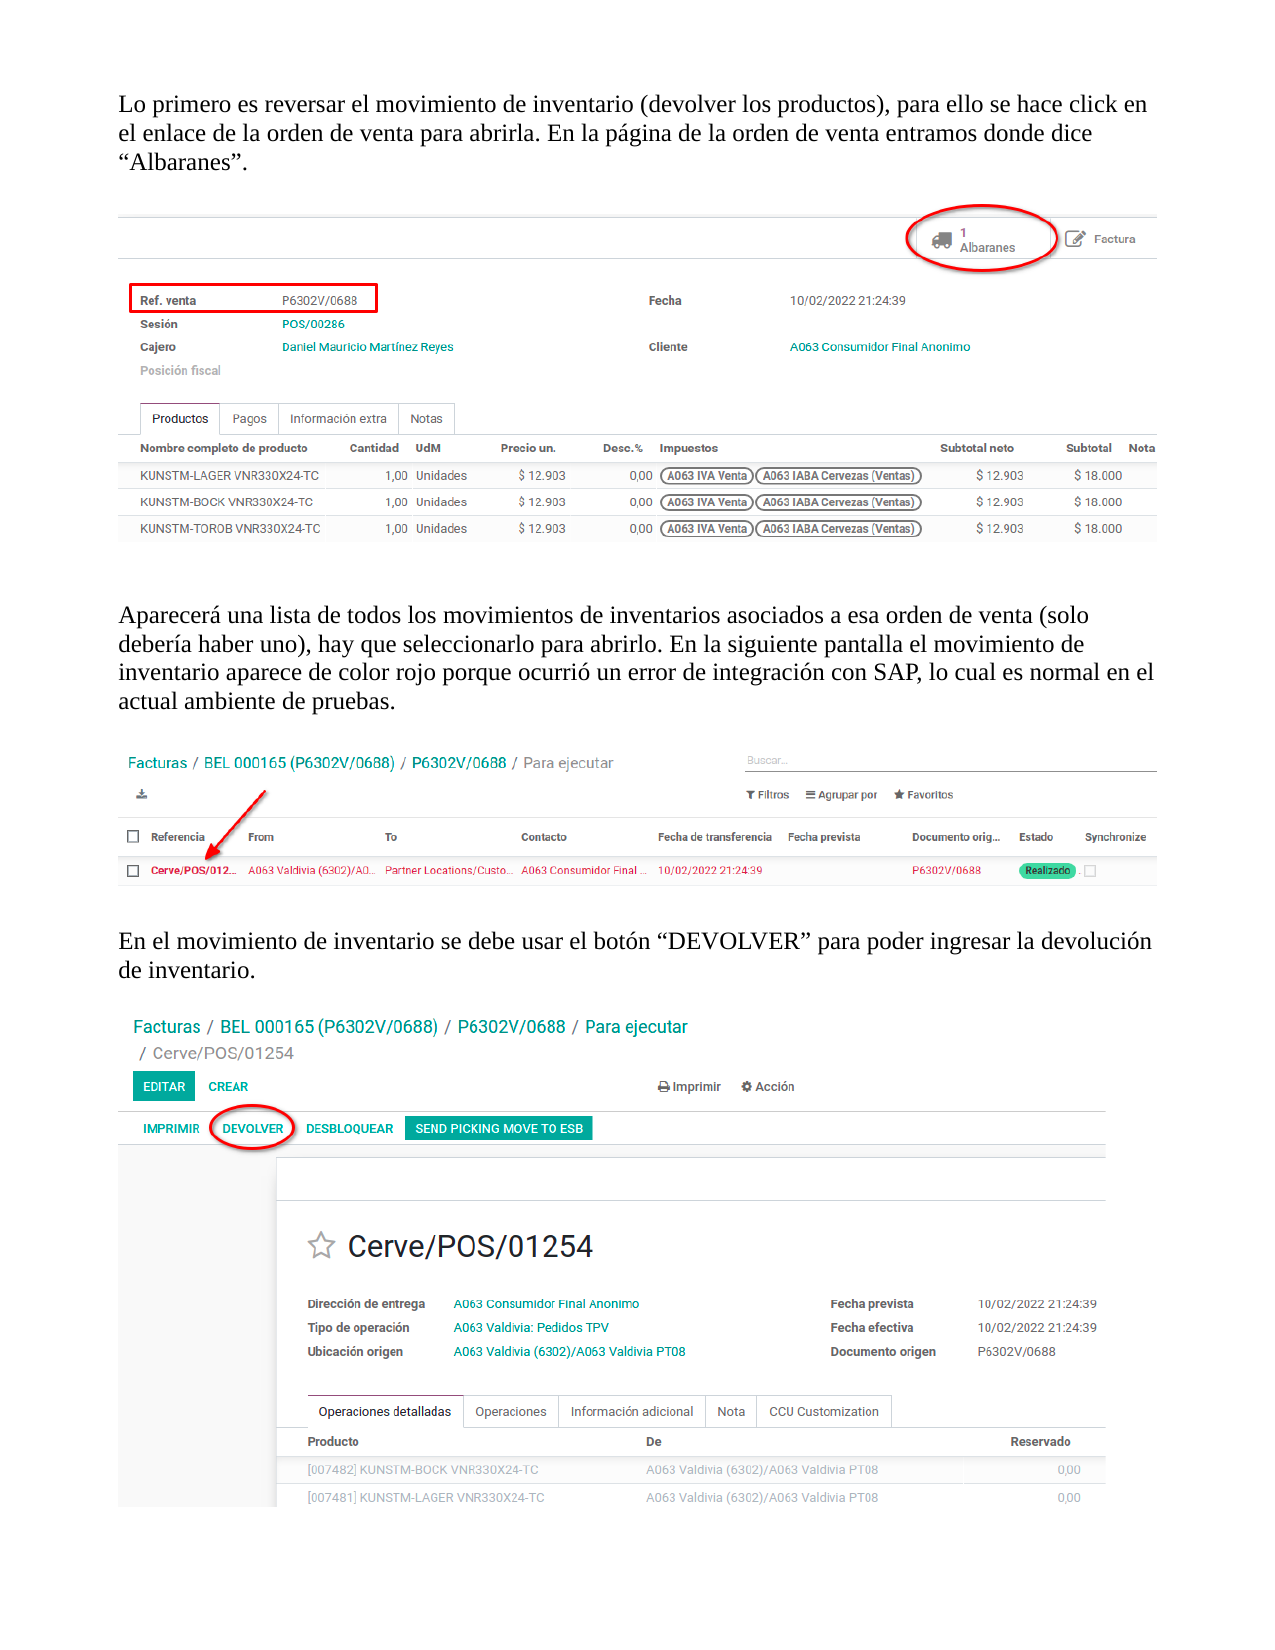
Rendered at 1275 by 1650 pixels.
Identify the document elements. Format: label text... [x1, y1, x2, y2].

text En el movimiento de inventario se debe usar el botón “DEVOLVER” para poder ingresar la devolución de inventario. [118, 926, 1157, 983]
text Lo primero es reversar el movimiento de inventario (devolver los productos), para ello se hace click en el enlace de la orden de venta para abrirla. En la página de la orden de venta entramos donde dice “Albaranes”. [118, 89, 1157, 176]
picture [118, 743, 1157, 898]
text Aparecerá una lista de todos los movimientos de inventarios asociados a esa orden de venta (solo debería haber uno), hay que seleccionarlo para abrirlo. En la siguiente pantalla el movimiento de inventario aparece de color rojo porque ocurrió un error de integración con SAP, lo cual es normal en el actual ambiente de pruebas. [118, 600, 1157, 715]
picture [118, 1012, 1106, 1507]
picture [118, 204, 1157, 572]
